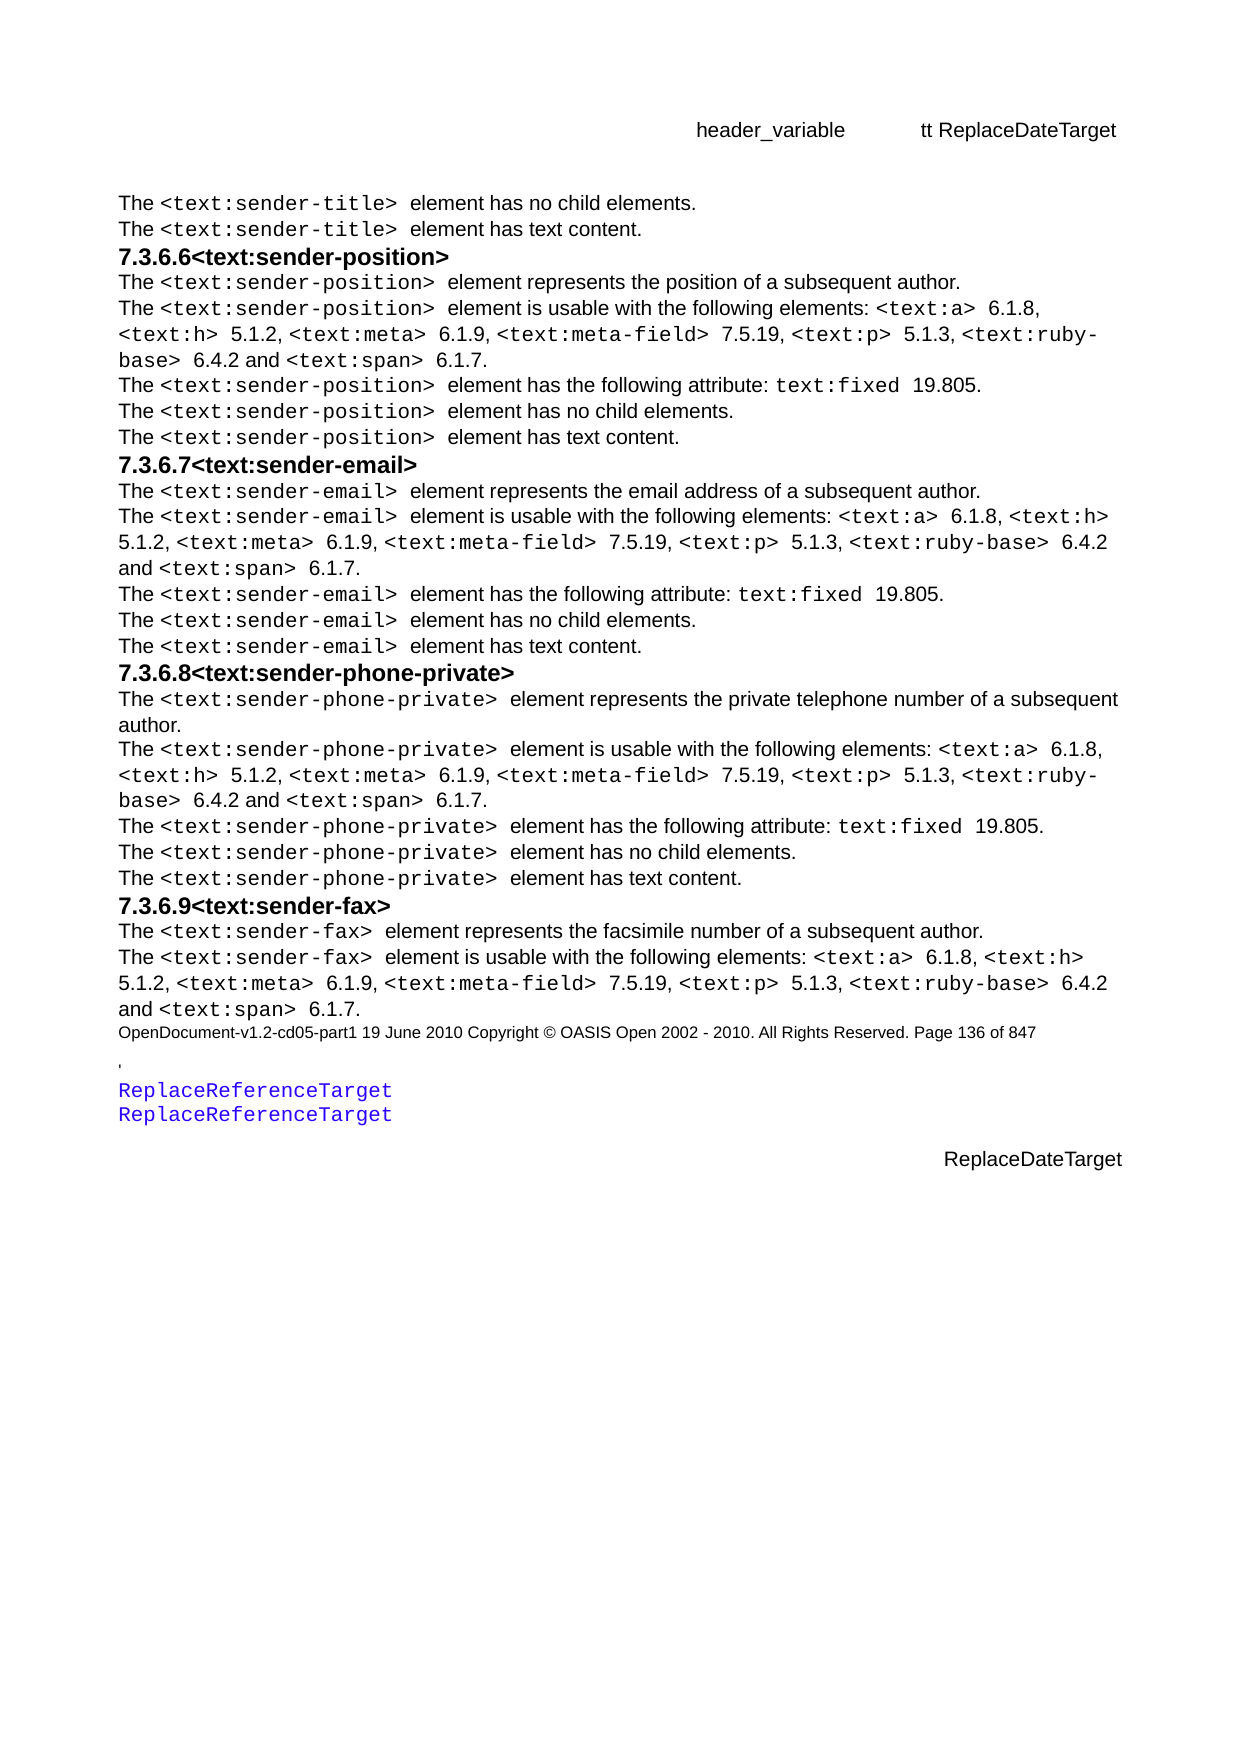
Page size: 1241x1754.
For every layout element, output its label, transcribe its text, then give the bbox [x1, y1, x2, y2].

text 7.3.6.6<text:sender-position> [118, 242, 1122, 270]
text The <text:sender-title> element has text content. [118, 217, 1122, 242]
text The <text:sender-phone-private> element has no child elements. [118, 840, 1122, 866]
text The <text:sender-phone-private> element is usable with the following elements: <text:a> 6.1.8, <text:h> 5.1.2, <text:meta> 6.1.9, <text:meta-field> 7.5.19, <text:p> 5.1.3, <text:ruby-base> 6.4.2 and <text:span> 6.1.7. [118, 737, 1122, 814]
text The <text:sender-phone-private> element has text content. [118, 866, 1122, 892]
text The <text:sender-fax> element is usable with the following elements: <text:a> 6.1.8, <text:h> 5.1.2, <text:meta> 6.1.9, <text:meta-field> 7.5.19, <text:p> 5.1.3, <text:ruby-base> 6.4.2 and <text:span> 6.1.7. [118, 945, 1122, 1023]
text The <text:sender-email> element has the following attribute: text:fixed 19.805. [118, 582, 1122, 608]
text ReplaceDateTarget [118, 1147, 1122, 1171]
text The <text:sender-position> element has text content. [118, 425, 1122, 451]
text 7.3.6.8<text:sender-phone-private> [118, 659, 1122, 687]
text The <text:sender-email> element represents the email address of a subsequent author. [118, 478, 1122, 504]
text The <text:sender-email> element is usable with the following elements: <text:a> 6.1.8, <text:h> 5.1.2, <text:meta> 6.1.9, <text:meta-field> 7.5.19, <text:p> 5.1.3, <text:ruby-base> 6.4.2 and <text:span> 6.1.7. [118, 504, 1122, 582]
text The <text:sender-phone-private> element has the following attribute: text:fixed 19.805. [118, 814, 1122, 840]
text ReplaceReferenceTarget [118, 1080, 1122, 1104]
text The <text:sender-position> element has the following attribute: text:fixed 19.805. [118, 373, 1122, 399]
text The <text:sender-email> element has no child elements. [118, 608, 1122, 633]
text The <text:sender-position> element is usable with the following elements: <text:a> 6.1.8, <text:h> 5.1.2, <text:meta> 6.1.9, <text:meta-field> 7.5.19, <text:p> 5.1.3, <text:ruby-base> 6.4.2 and <text:span> 6.1.7. [118, 296, 1122, 373]
text 7.3.6.7<text:sender-email> [118, 451, 1122, 478]
text ReplaceReferenceTarget [118, 1104, 1122, 1127]
text The <text:sender-phone-private> element represents the private telephone number of a subsequent author. [118, 687, 1122, 737]
text The <text:sender-fax> element represents the facsimile number of a subsequent author. [118, 919, 1122, 945]
text The <text:sender-title> element has no child elements. [118, 191, 1122, 217]
text The <text:sender-position> element represents the position of a subsequent author. [118, 270, 1122, 296]
text OpenDocument-v1.2-cd05-part1 19 June 2010 Copyright © OASIS Open 2002 - 2010. All Rights Reserved. Page 136 of 847 [118, 1023, 1122, 1042]
text The <text:sender-position> element has no child elements. [118, 399, 1122, 425]
text 7.3.6.9<text:sender-fax> [118, 892, 1122, 919]
text ' [118, 1061, 1122, 1080]
text The <text:sender-email> element has text content. [118, 633, 1122, 659]
